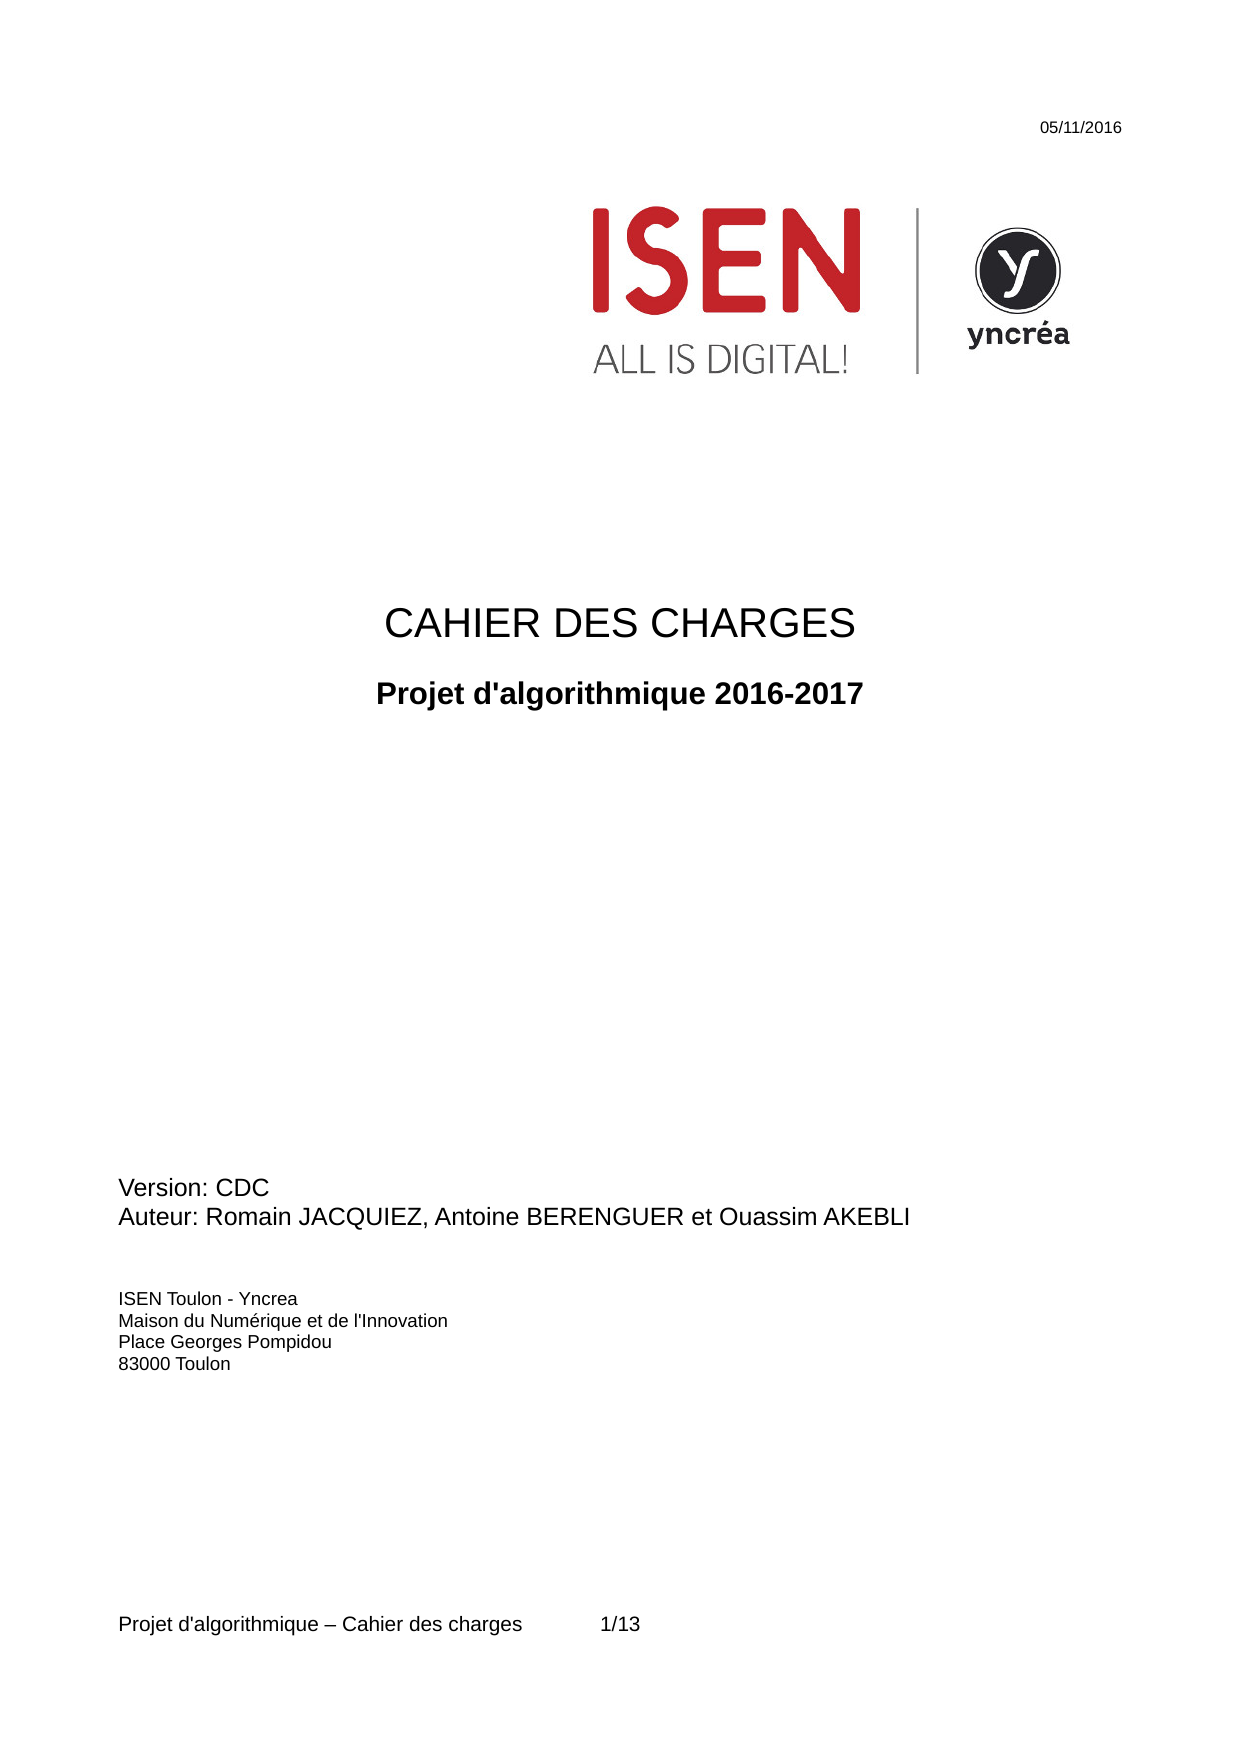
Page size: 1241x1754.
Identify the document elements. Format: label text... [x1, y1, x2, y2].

text Projet d'algorithmique 2016-2017 [118, 675, 1122, 711]
text 83000 Toulon [118, 1353, 1122, 1374]
text Version: CDC [118, 1173, 1122, 1202]
text ISEN Toulon - Yncrea Maison du Numérique et de l'Innovation Place Georges Pompidou [118, 1288, 1122, 1353]
text Auteur: Romain JACQUIEZ, Antoine BERENGUER et Ouassim AKEBLI [118, 1202, 1122, 1231]
picture [541, 168, 1120, 405]
text CAHIER DES CHARGES [118, 598, 1122, 646]
